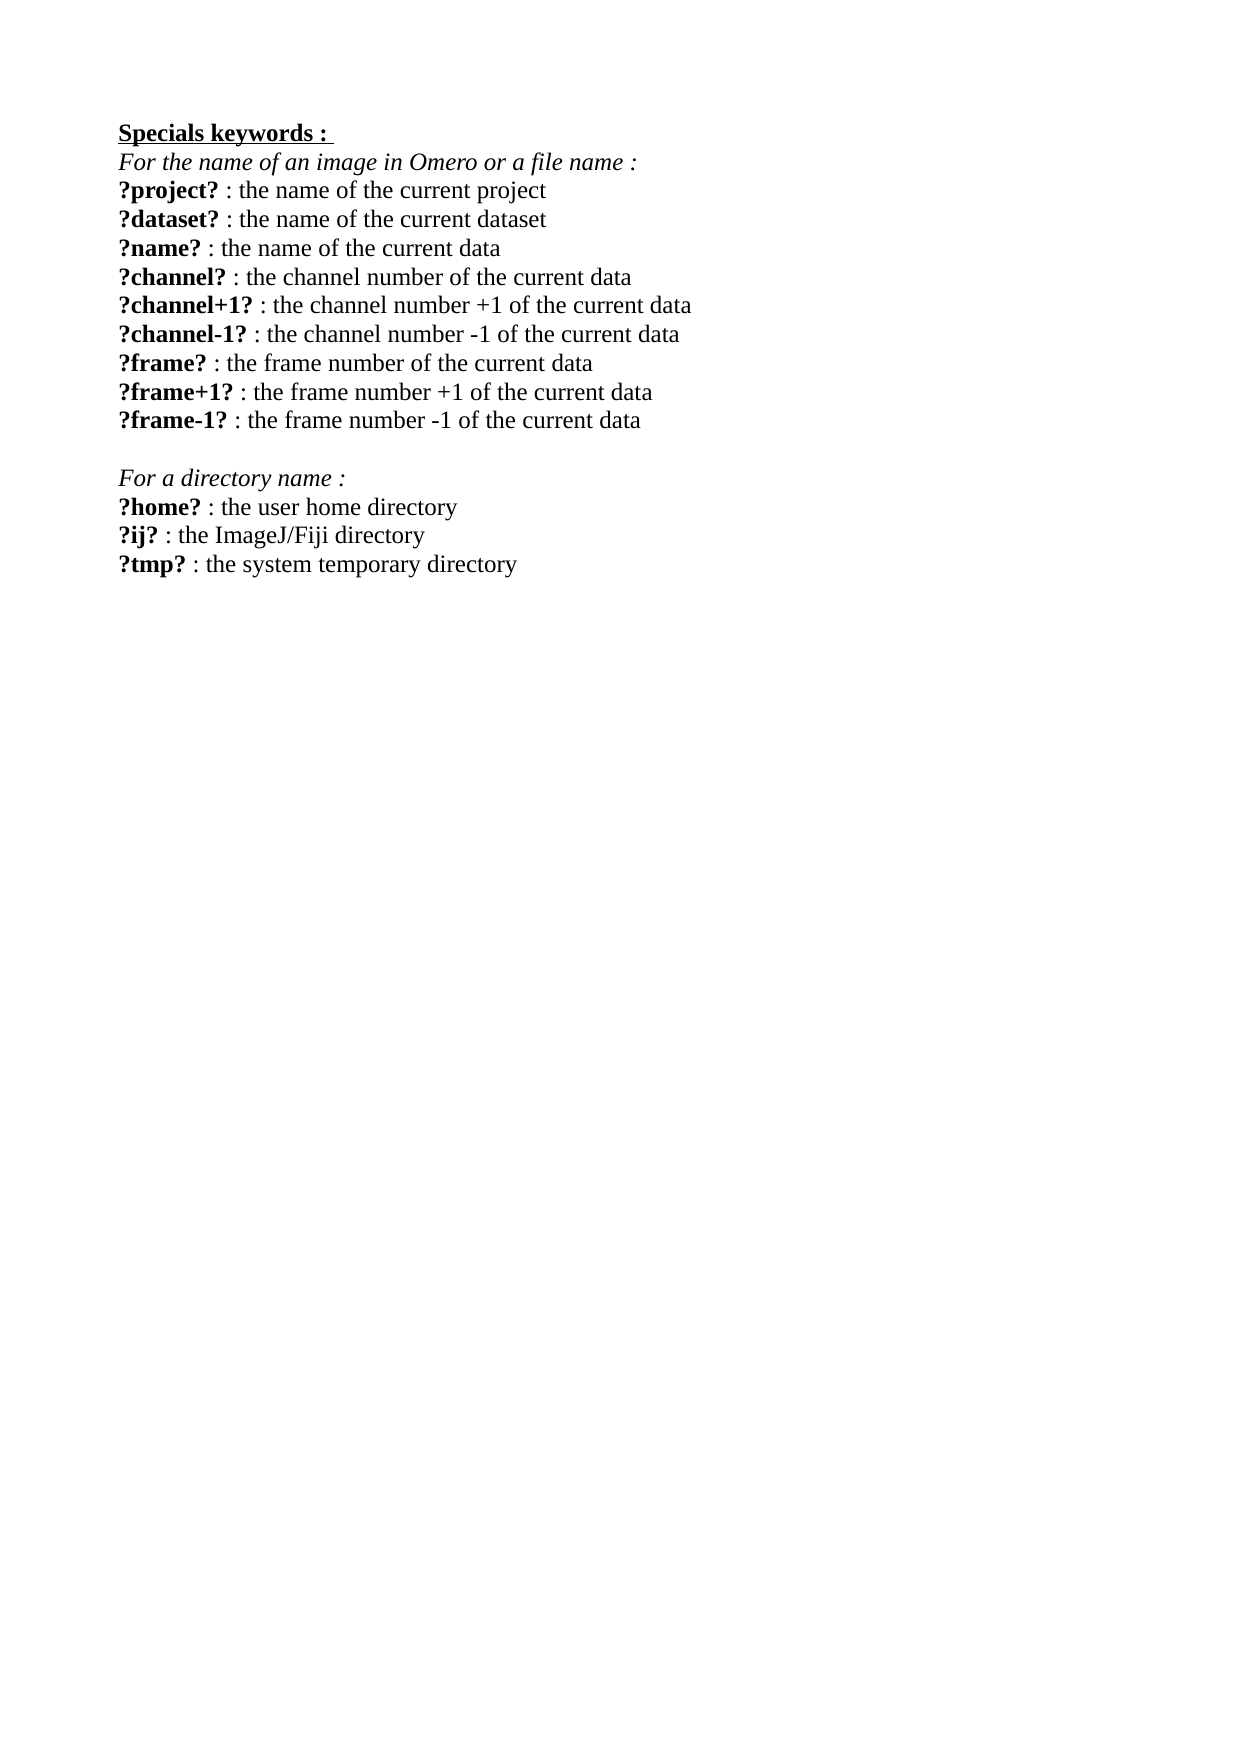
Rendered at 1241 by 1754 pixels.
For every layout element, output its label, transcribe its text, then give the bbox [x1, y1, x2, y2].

text ?frame+1? : the frame number +1 of the current data [118, 377, 1122, 406]
text ?home? : the user home directory [118, 492, 1122, 521]
text ?channel+1? : the channel number +1 of the current data [118, 291, 1122, 319]
text Specials keywords : [118, 118, 1122, 147]
text ?channel? : the channel number of the current data [118, 262, 1122, 291]
text ?dataset? : the name of the current dataset [118, 204, 1122, 233]
text For a directory name : [118, 463, 1122, 492]
text ?project? : the name of the current project [118, 176, 1122, 204]
text ?frame-1? : the frame number -1 of the current data [118, 406, 1122, 434]
text ?name? : the name of the current data [118, 233, 1122, 262]
text ?ij? : the ImageJ/Fiji directory [118, 521, 1122, 549]
text ?frame? : the frame number of the current data [118, 348, 1122, 377]
text ?channel-1? : the channel number -1 of the current data [118, 319, 1122, 348]
text ?tmp? : the system temporary directory [118, 549, 1122, 578]
text For the name of an image in Omero or a file name : [118, 147, 1122, 176]
